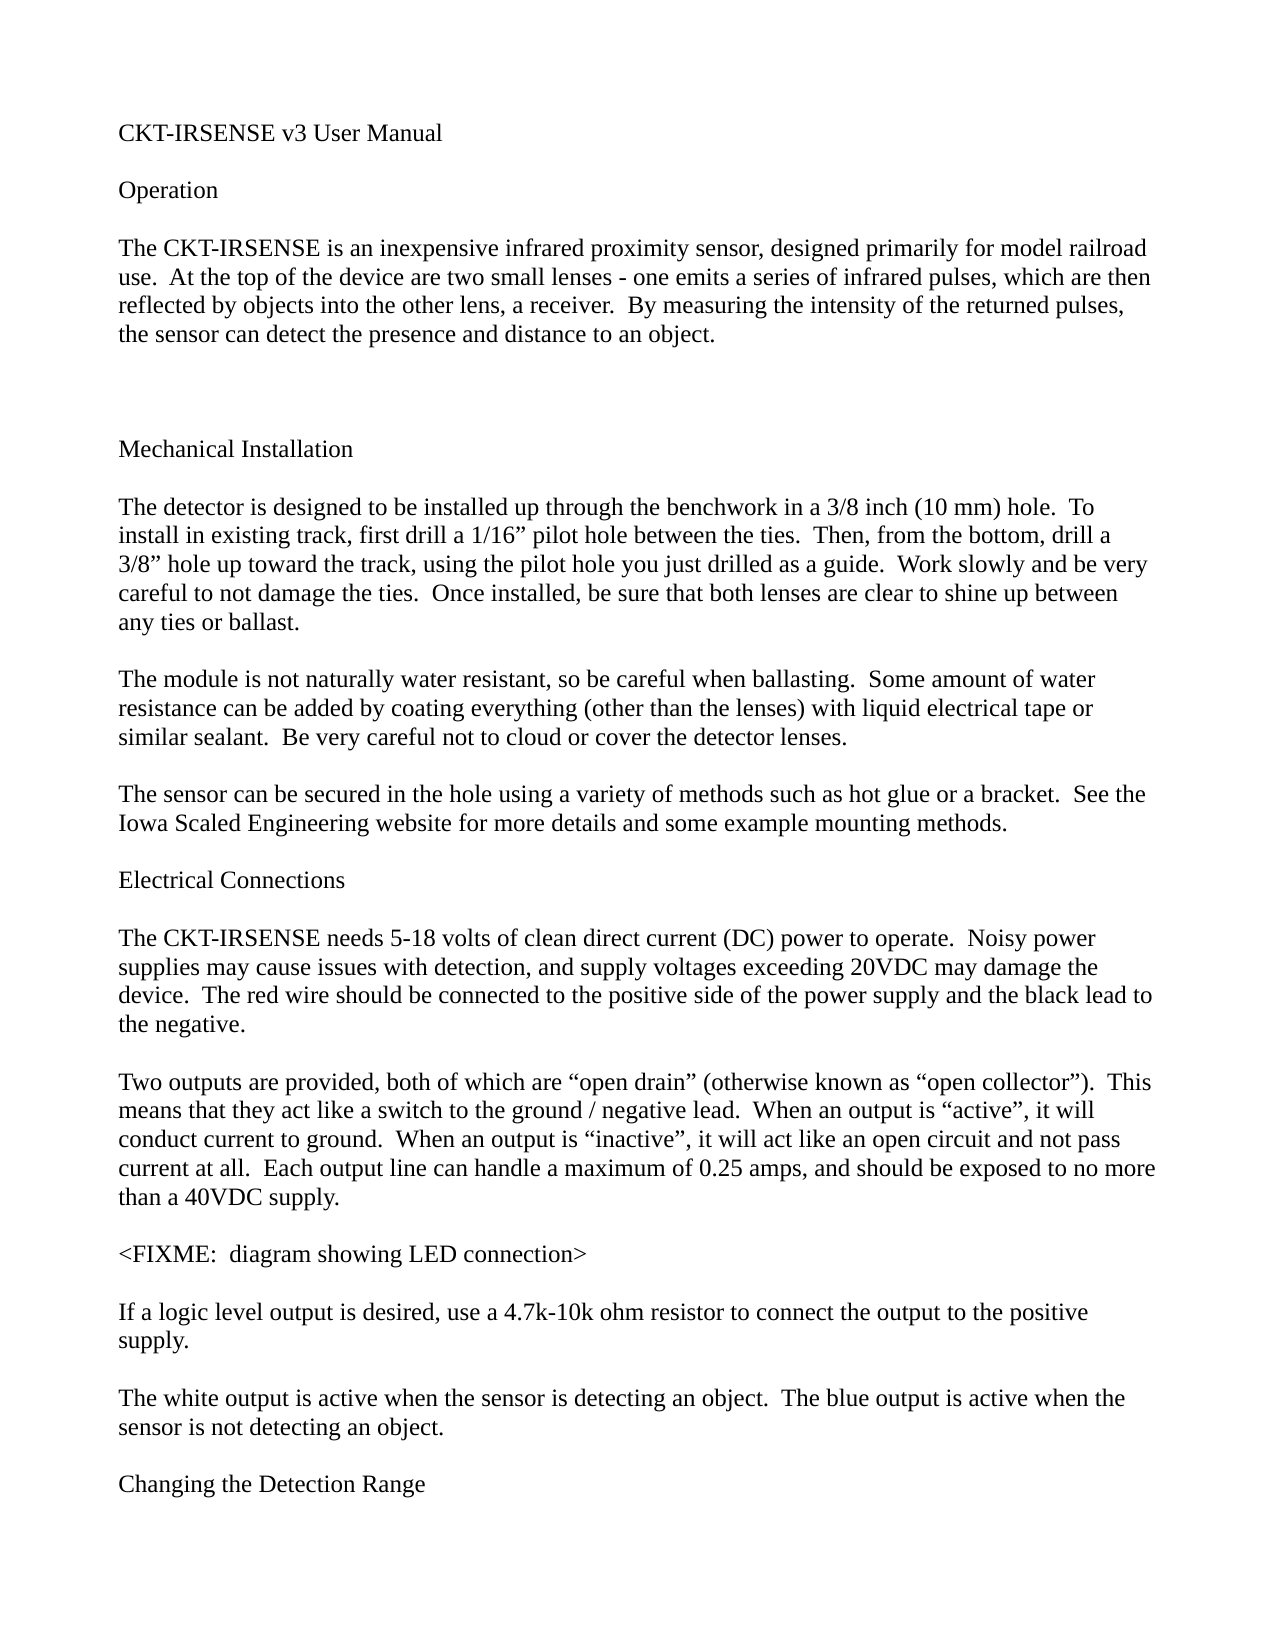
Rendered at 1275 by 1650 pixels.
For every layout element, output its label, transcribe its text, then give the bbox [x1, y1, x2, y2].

text CKT-IRSENSE v3 User Manual [118, 118, 1157, 147]
text Two outputs are provided, both of which are “open drain” (otherwise known as “open collector”). This means that they act like a switch to the ground / negative lead. When an output is “active”, it will conduct current to ground. When an output is “inactive”, it will act like an open circuit and not pass current at all. Each output line can handle a maximum of 0.25 amps, and should be exposed to no more than a 40VDC supply. [118, 1067, 1157, 1211]
text The sensor can be secured in the hole using a variety of methods such as hot glue or a bracket. See the Iowa Scaled Engineering website for more details and some example mounting methods. [118, 779, 1157, 837]
text Mechanical Installation [118, 434, 1157, 463]
text The CKT-IRSENSE is an inexpensive infrared proximity sensor, designed primarily for model railroad use. At the top of the device are two small lenses - one emits a series of infrared pulses, which are then reflected by objects into the other lens, a receiver. By measuring the intensity of the returned pulses, the sensor can detect the presence and distance to an object. [118, 233, 1157, 348]
text The detector is designed to be installed up through the benchwork in a 3/8 inch (10 mm) hole. To install in existing track, first drill a 1/16” pilot hole between the ties. Then, from the bottom, drill a 3/8” hole up toward the track, using the pilot hole you just drilled as a guide. Work slowly and be very careful to not damage the ties. Once installed, be sure that both lenses are clear to shine up between any ties or ballast. [118, 492, 1157, 636]
text <FIXME: diagram showing LED connection> [118, 1239, 1157, 1268]
text The module is not naturally water resistant, so be careful when ballasting. Some amount of water resistance can be added by coating everything (other than the lenses) with liquid electrical tape or similar sealant. Be very careful not to cloud or cover the detector lenses. [118, 664, 1157, 751]
text Changing the Detection Range [118, 1469, 1157, 1498]
text Operation [118, 176, 1157, 204]
text Electrical Connections [118, 866, 1157, 894]
text The CKT-IRSENSE needs 5-18 volts of clean direct current (DC) power to operate. Noisy power supplies may cause issues with detection, and supply voltages exceeding 20VDC may damage the device. The red wire should be connected to the positive side of the power supply and the black lead to the negative. [118, 923, 1157, 1038]
text The white output is active when the sensor is detecting an object. The blue output is active when the sensor is not detecting an object. [118, 1383, 1157, 1441]
text If a logic level output is desired, use a 4.7k-10k ohm resistor to connect the output to the positive supply. [118, 1297, 1157, 1354]
